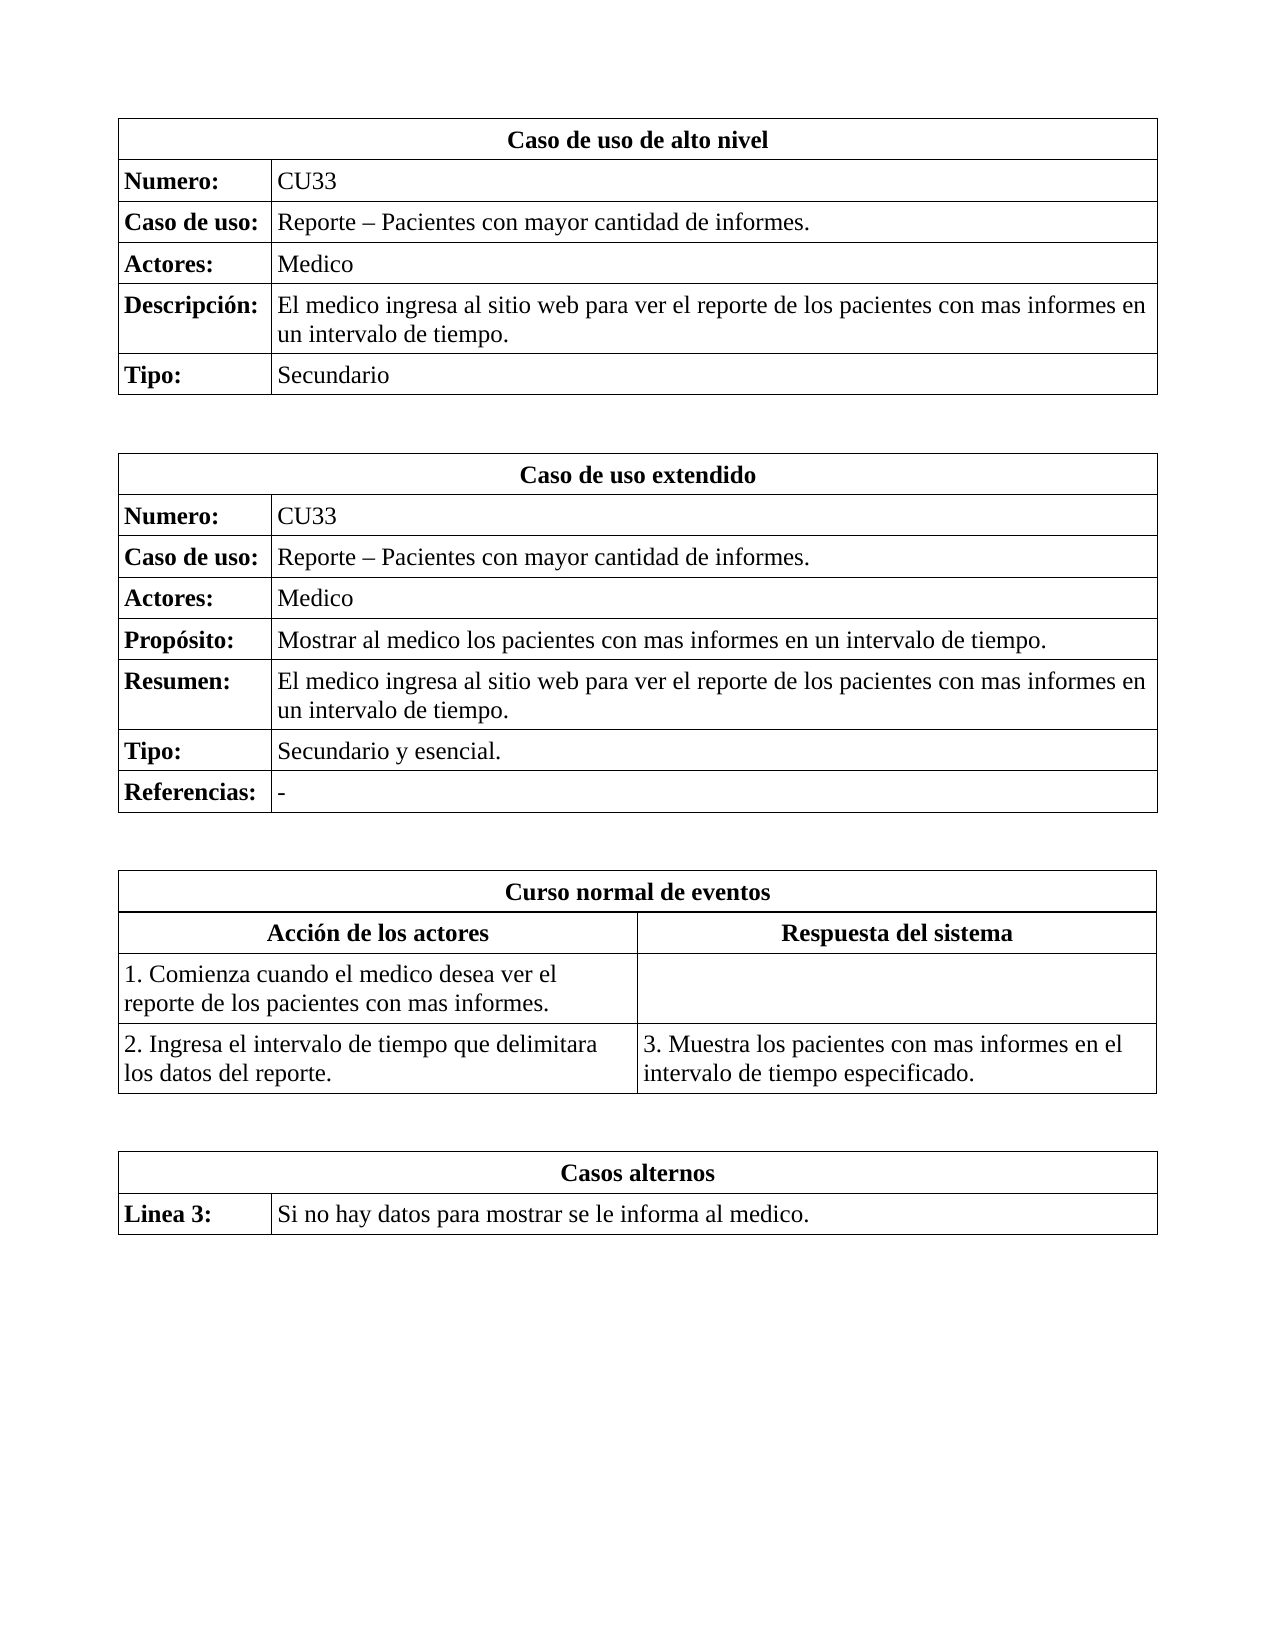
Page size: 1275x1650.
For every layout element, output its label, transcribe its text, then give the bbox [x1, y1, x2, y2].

table_cell Actores: [119, 243, 271, 283]
table_cell Propósito: [119, 619, 271, 659]
table_cell Caso de uso: [119, 202, 271, 242]
table_cell Referencias: [119, 771, 271, 812]
table_cell Respuesta del sistema [638, 913, 1156, 953]
table_cell Acción de los actores [119, 913, 637, 953]
table_cell 3. Muestra los pacientes con mas informes en el intervalo de tiempo especificado. [638, 1024, 1156, 1093]
table_cell CU33 [272, 160, 1157, 201]
table_cell Linea 3: [119, 1194, 271, 1234]
table_cell Tipo: [119, 730, 271, 770]
table_cell Medico [272, 243, 1157, 283]
table_cell Secundario y esencial. [272, 730, 1157, 770]
table_cell El medico ingresa al sitio web para ver el reporte de los pacientes con mas informes en un intervalo de tiempo. [272, 660, 1157, 729]
table_cell Reporte – Pacientes con mayor cantidad de informes. [272, 202, 1157, 242]
table_cell Tipo: [119, 354, 271, 394]
table_cell Mostrar al medico los pacientes con mas informes en un intervalo de tiempo. [272, 619, 1157, 659]
table_cell El medico ingresa al sitio web para ver el reporte de los pacientes con mas informes en un intervalo de tiempo. [272, 284, 1157, 353]
table_cell CU33 [272, 495, 1157, 535]
table_cell Actores: [119, 578, 271, 618]
table_header Caso de uso extendido [119, 454, 1157, 494]
table_header Casos alternos [119, 1152, 1157, 1192]
table_cell Numero: [119, 160, 271, 201]
table_cell Reporte – Pacientes con mayor cantidad de informes. [272, 536, 1157, 577]
table_cell Secundario [272, 354, 1157, 394]
table_cell 2. Ingresa el intervalo de tiempo que delimitara los datos del reporte. [119, 1024, 637, 1093]
table_cell Numero: [119, 495, 271, 535]
table_cell 1. Comienza cuando el medico desea ver el reporte de los pacientes con mas informes. [119, 954, 637, 1023]
table_cell Si no hay datos para mostrar se le informa al medico. [272, 1194, 1157, 1234]
table_header Curso normal de eventos [119, 871, 1156, 911]
table_cell Resumen: [119, 660, 271, 729]
table_cell [638, 954, 1156, 1023]
table_cell Descripción: [119, 284, 271, 353]
table_header Caso de uso de alto nivel [119, 119, 1157, 159]
table_cell - [272, 771, 1157, 812]
table_cell Caso de uso: [119, 536, 271, 577]
table_cell Medico [272, 578, 1157, 618]
